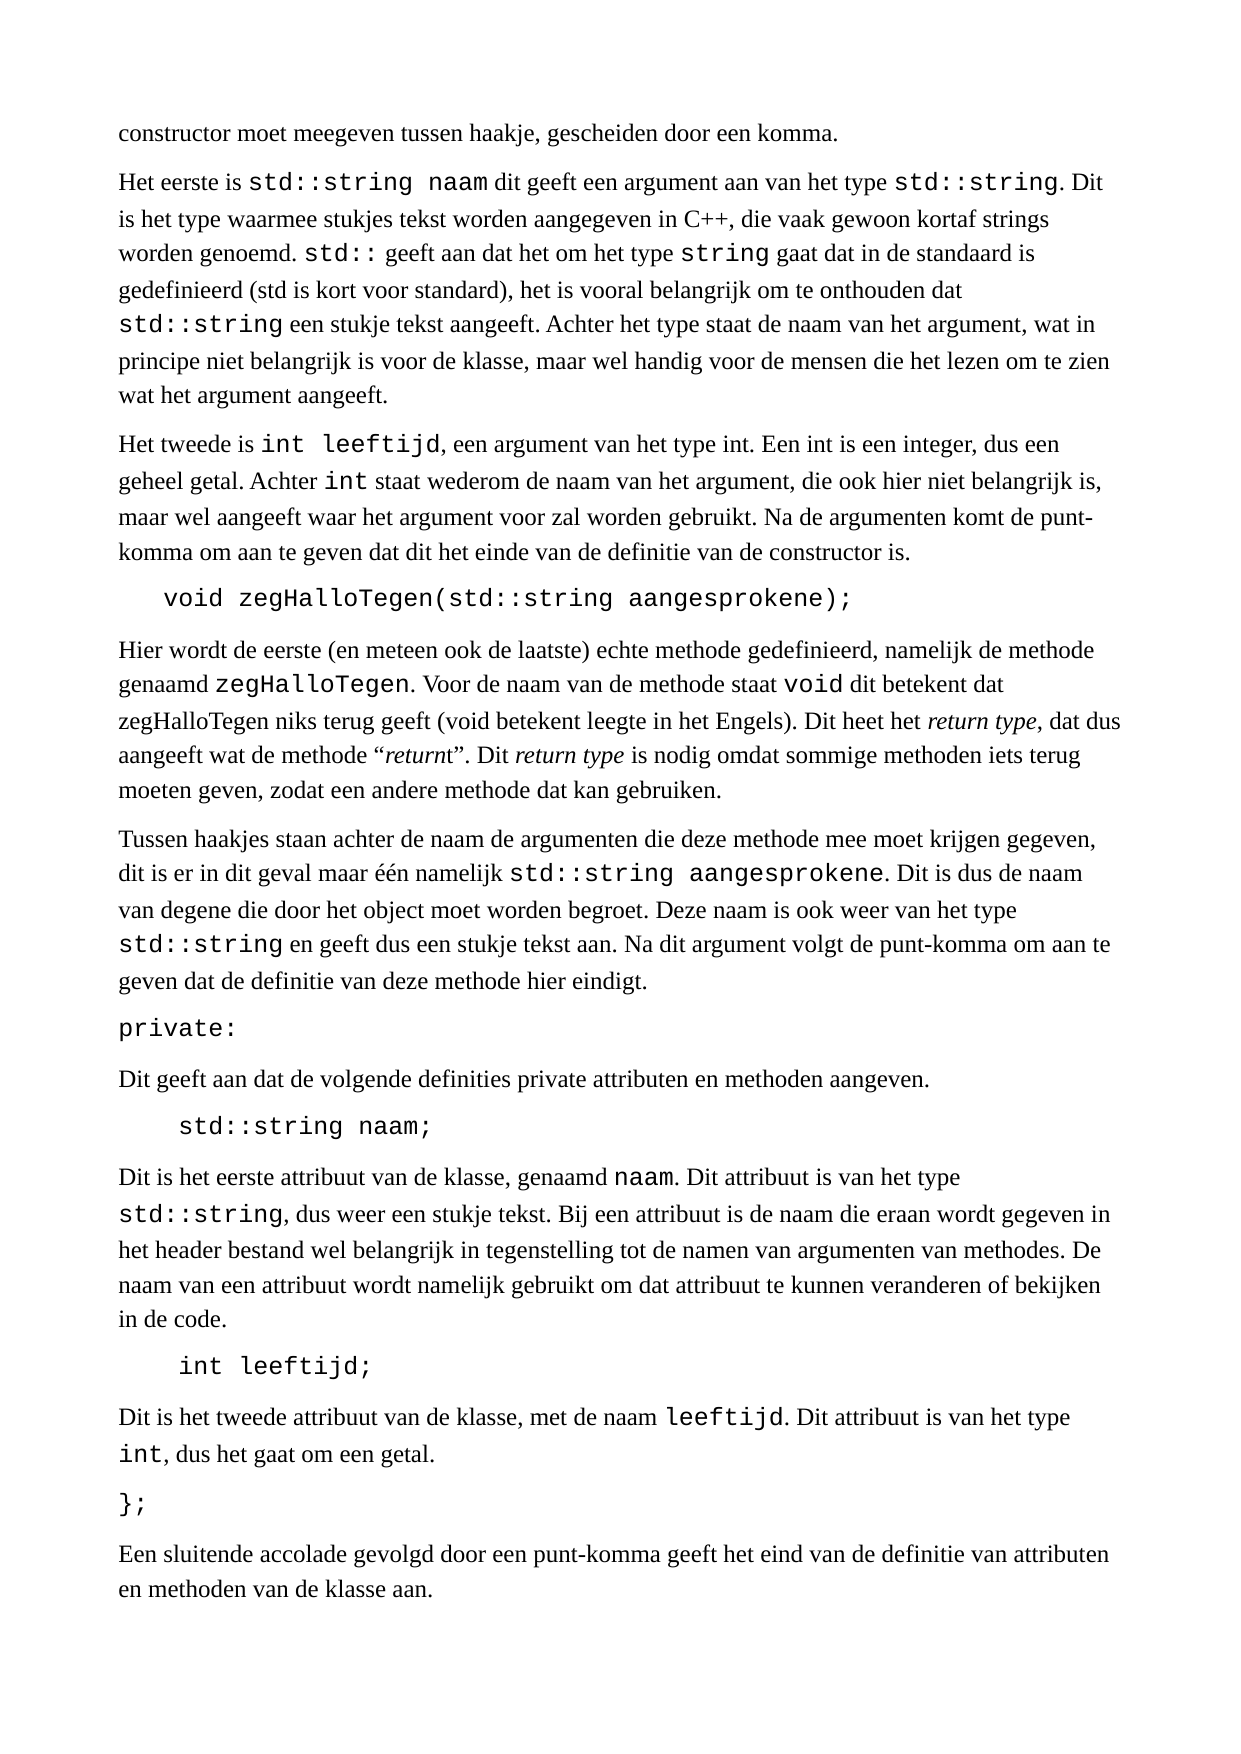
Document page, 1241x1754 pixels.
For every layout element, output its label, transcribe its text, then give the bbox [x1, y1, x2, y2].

text Dit is het tweede attribuut van de klasse, met de naam leeftijd. Dit attribuut is van het type int, dus het gaat om een getal. [118, 1402, 1122, 1470]
text Tussen haakjes staan achter de naam de argumenten die deze methode mee moet krijgen gegeven, dit is er in dit geval maar één namelijk std::string aangesprokene. Dit is dus de naam van degene die door het object moet worden begroet. Deze naam is ook weer van het type std::string en geeft dus een stukje tekst aan. Na dit argument volgt de punt-komma om aan te geven dat de definitie van deze methode hier eindigt. [118, 824, 1122, 995]
text constructor moet meegeven tussen haakje, gescheiden door een komma. [118, 118, 1122, 147]
text std::string naam; [118, 1113, 1122, 1142]
text int leeftijd; [118, 1353, 1122, 1382]
text Hier wordt de eerste (en meteen ook de laatste) echte methode gedefinieerd, namelijk de methode genaamd zegHalloTegen. Voor de naam van de methode staat void dit betekent dat zegHalloTegen niks terug geeft (void betekent leegte in het Engels). Dit heet het return type, dat dus aangeeft wat de methode “returnt”. Dit return type is nodig omdat sommige methoden iets terug moeten geven, zodat een andere methode dat kan gebruiken. [118, 635, 1122, 804]
text private: [118, 1015, 1122, 1043]
text }; [118, 1490, 1122, 1519]
text Een sluitende accolade gevolgd door een punt-komma geeft het eind van de definitie van attributen en methoden van de klasse aan. [118, 1539, 1122, 1603]
text Dit geeft aan dat de volgende definities private attributen en methoden aangeven. [118, 1064, 1122, 1093]
text Het tweede is int leeftijd, een argument van het type int. Een int is een integer, dus een geheel getal. Achter int staat wederom de naam van het argument, die ook hier niet belangrijk is, maar wel aangeeft waar het argument voor zal worden gebruikt. Na de argumenten komt de punt-komma om aan te geven dat dit het einde van de definitie van de constructor is. [118, 429, 1122, 566]
text void zegHalloTegen(std::string aangesprokene); [118, 586, 1122, 614]
text Het eerste is std::string naam dit geeft een argument aan van het type std::string. Dit is het type waarmee stukjes tekst worden aangegeven in C++, die vaak gewoon kortaf strings worden genoemd. std:: geeft aan dat het om het type string gaat dat in de standaard is gedefinieerd (std is kort voor standard), het is vooral belangrijk om te onthouden dat std::string een stukje tekst aangeeft. Achter het type staat de naam van het argument, wat in principe niet belangrijk is voor de klasse, maar wel handig voor de mensen die het lezen om te zien wat het argument aangeeft. [118, 167, 1122, 409]
text Dit is het eerste attribuut van de klasse, genaamd naam. Dit attribuut is van het type std::string, dus weer een stukje tekst. Bij een attribuut is de naam die eraan wordt gegeven in het header bestand wel belangrijk in tegenstelling tot de namen van argumenten van methodes. De naam van een attribuut wordt namelijk gebruikt om dat attribuut te kunnen veranderen of bekijken in de code. [118, 1162, 1122, 1333]
